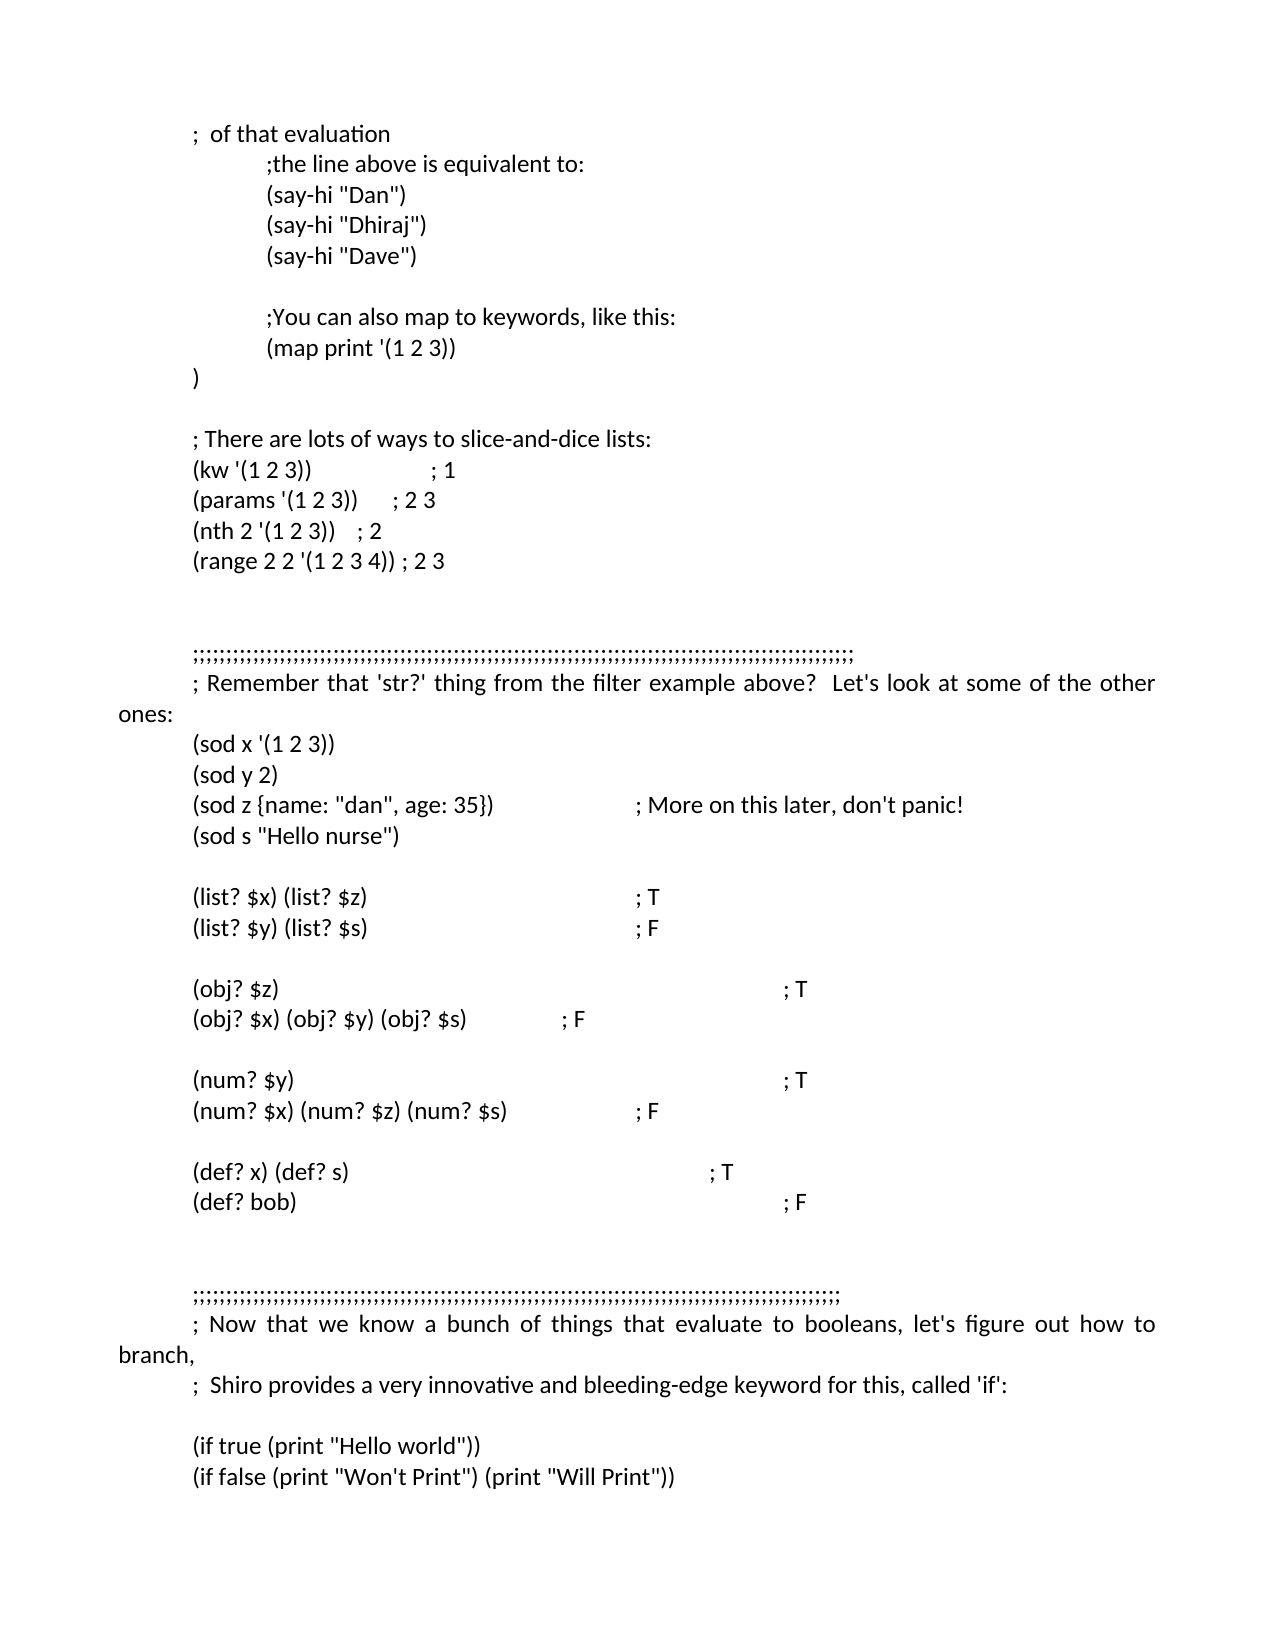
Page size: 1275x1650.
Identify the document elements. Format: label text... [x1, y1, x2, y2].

text (obj? $z) ; T [118, 973, 1157, 1003]
text ) [118, 362, 1157, 393]
text (range 2 2 '(1 2 3 4)) ; 2 3 [118, 545, 1157, 576]
text (num? $x) (num? $z) (num? $s) ; F [118, 1095, 1157, 1125]
text ;;;;;;;;;;;;;;;;;;;;;;;;;;;;;;;;;;;;;;;;;;;;;;;;;;;;;;;;;;;;;;;;;;;;;;;;;;;;;;;;;;;;;;;;;;;;;;;;; [118, 1278, 1157, 1308]
text ;the line above is equivalent to: [118, 149, 1157, 179]
text (say-hi "Dave") [118, 240, 1157, 271]
text ; Shiro provides a very innovative and bleeding-edge keyword for this, called 'if': [118, 1369, 1157, 1400]
text (sod z {name: "dan", age: 35}) ; More on this later, don't panic! [118, 789, 1157, 820]
text (list? $y) (list? $s) ; F [118, 912, 1157, 942]
text ; There are lots of ways to slice-and-dice lists: [118, 423, 1157, 454]
text (say-hi "Dhiraj") [118, 210, 1157, 240]
text ; of that evaluation [118, 118, 1157, 149]
text (sod y 2) [118, 759, 1157, 789]
text (obj? $x) (obj? $y) (obj? $s) ; F [118, 1003, 1157, 1034]
text (list? $x) (list? $z) ; T [118, 881, 1157, 912]
text (kw '(1 2 3)) ; 1 [118, 454, 1157, 484]
text (if false (print "Won't Print") (print "Will Print")) [118, 1461, 1157, 1492]
text (nth 2 '(1 2 3)) ; 2 [118, 515, 1157, 545]
text (sod x '(1 2 3)) [118, 728, 1157, 759]
text ; Remember that 'str?' thing from the filter example above? Let's look at some of the other ones: [118, 667, 1157, 728]
text ; Now that we know a bunch of things that evaluate to booleans, let's figure out how to branch, [118, 1308, 1157, 1369]
text (def? x) (def? s) ; T [118, 1156, 1157, 1186]
text (if true (print "Hello world")) [118, 1431, 1157, 1461]
text (sod s "Hello nurse") [118, 820, 1157, 851]
text (num? $y) ; T [118, 1064, 1157, 1095]
text ;;;;;;;;;;;;;;;;;;;;;;;;;;;;;;;;;;;;;;;;;;;;;;;;;;;;;;;;;;;;;;;;;;;;;;;;;;;;;;;;;;;;;;;;;;;;;;;;;;; [118, 637, 1157, 667]
text (def? bob) ; F [118, 1186, 1157, 1217]
text ;You can also map to keywords, like this: [118, 301, 1157, 332]
text (say-hi "Dan") [118, 179, 1157, 210]
text (params '(1 2 3)) ; 2 3 [118, 484, 1157, 515]
text (map print '(1 2 3)) [118, 332, 1157, 362]
